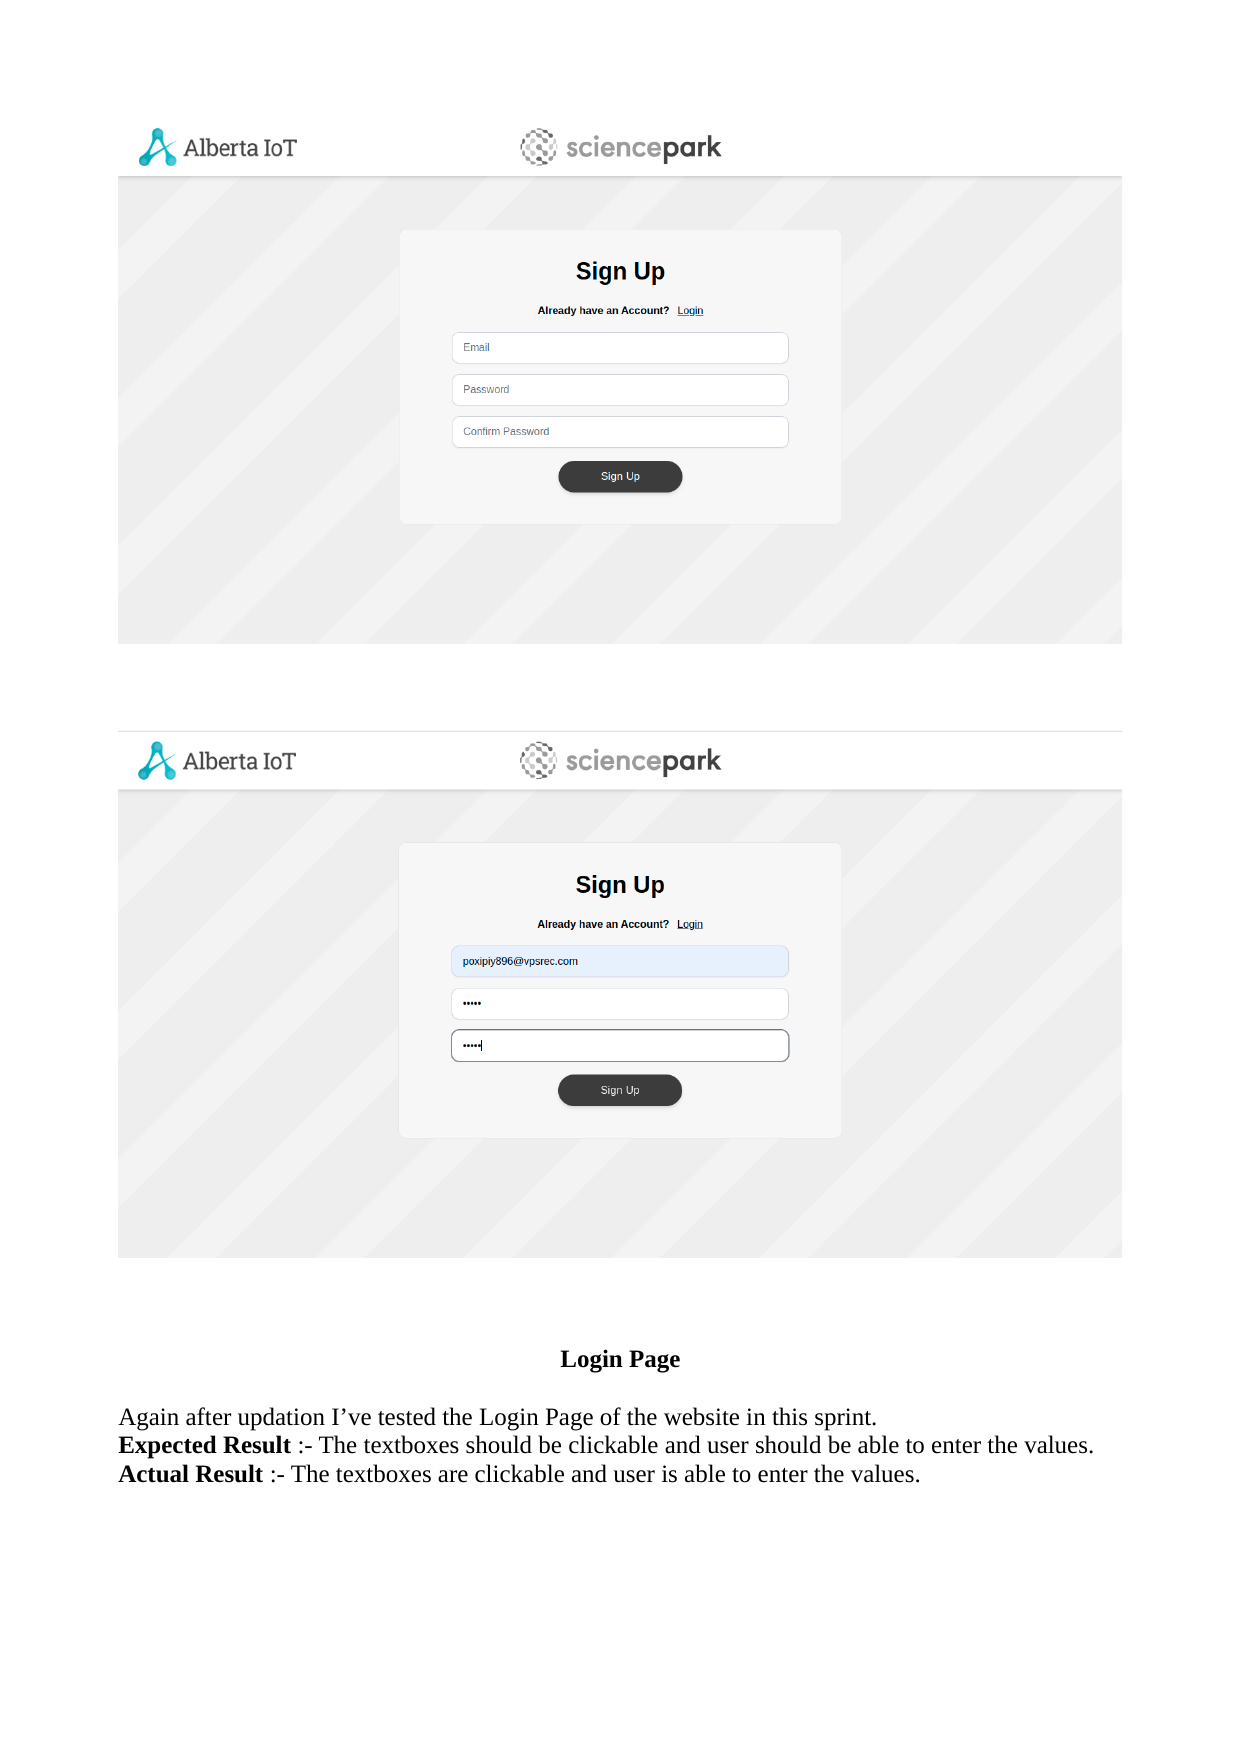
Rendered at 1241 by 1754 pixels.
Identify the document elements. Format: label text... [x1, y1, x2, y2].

text Login Page [118, 1344, 1122, 1402]
picture [118, 730, 1123, 1258]
picture [118, 118, 1123, 644]
text Again after updation I’ve tested the Login Page of the website in this sprint. Expected Result :- The textboxes should be clickable and user should be able to enter the values. Actual Result :- The textboxes are clickable and user is able to enter the values. [118, 1402, 1122, 1488]
